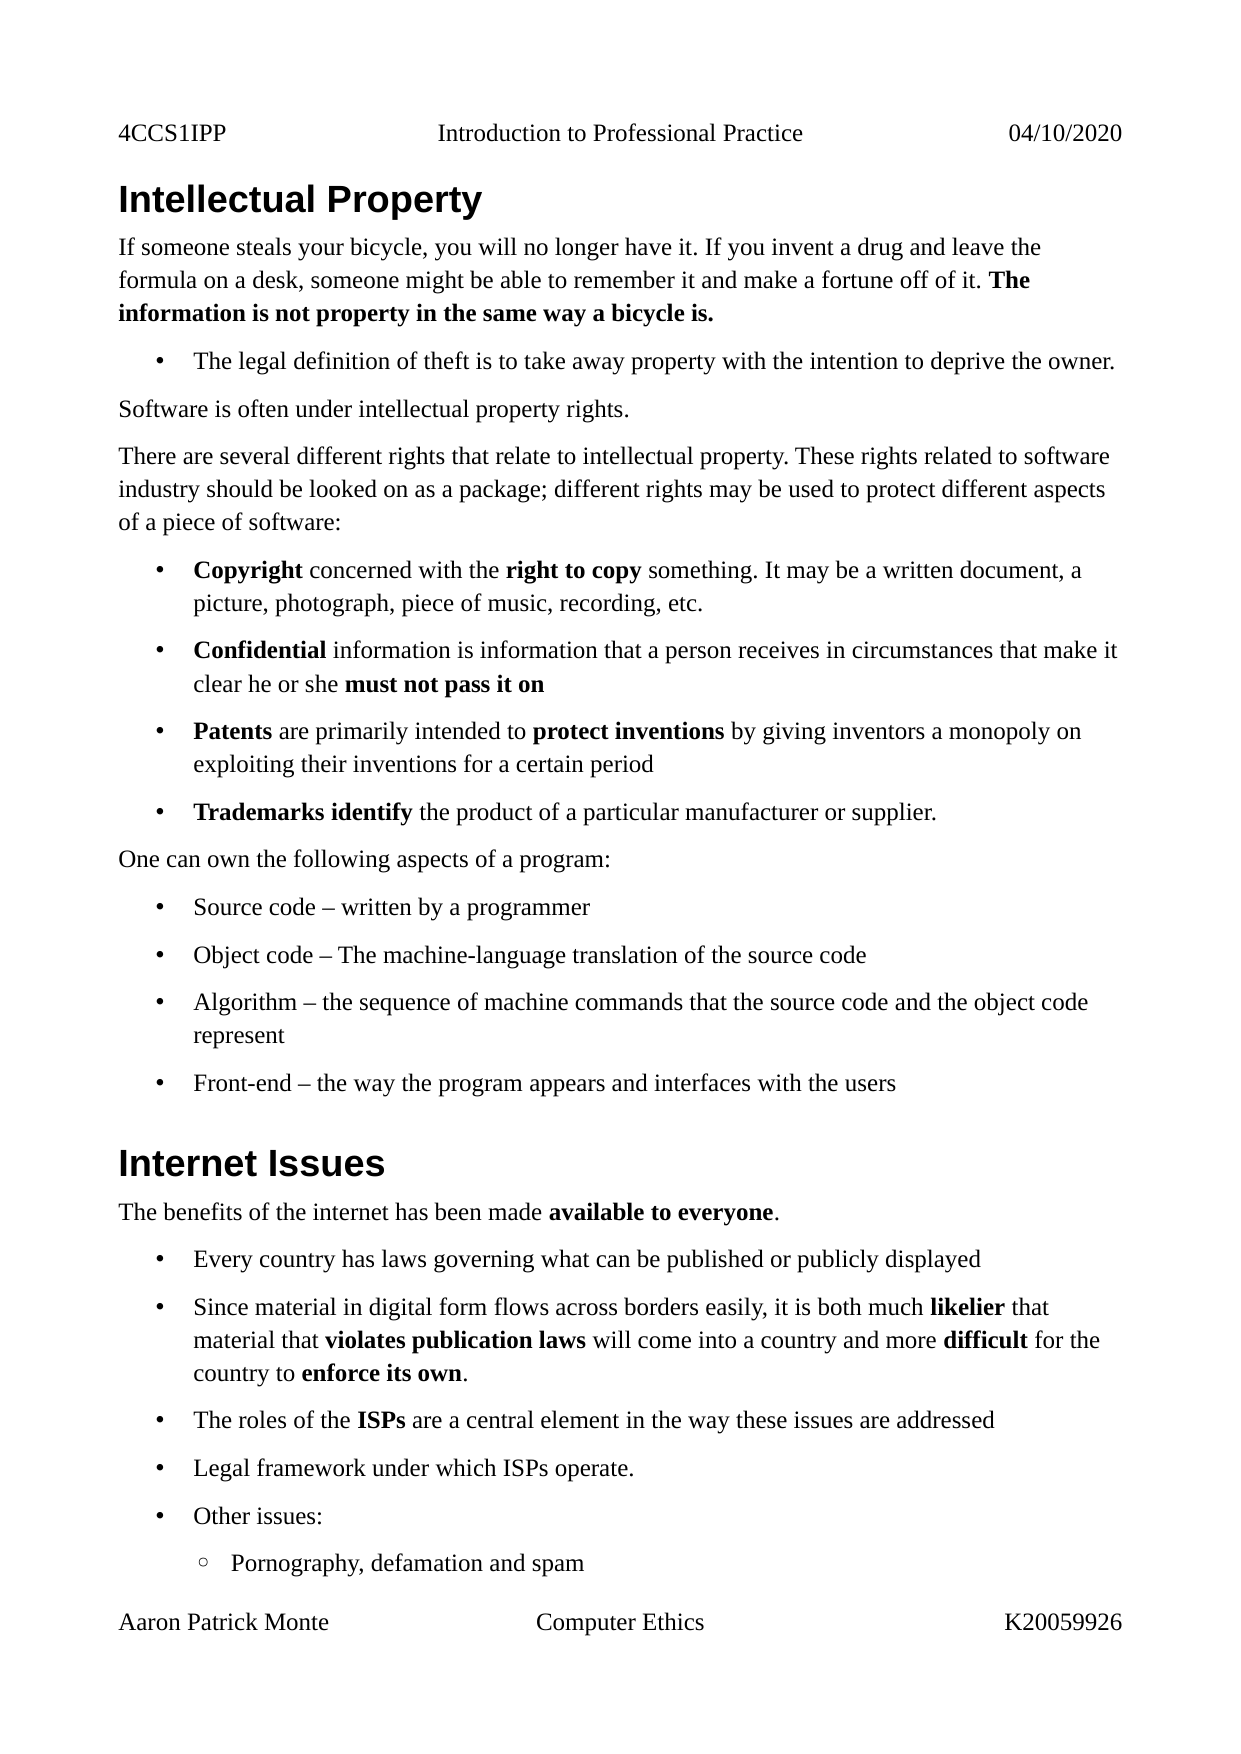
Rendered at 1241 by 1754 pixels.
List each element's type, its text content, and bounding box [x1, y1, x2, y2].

text One can own the following aspects of a program: [118, 844, 1122, 873]
list Object code – The machine-language translation of the source code [156, 940, 1122, 968]
list Pornography, defamation and spam [193, 1548, 1122, 1577]
list Legal framework under which ISPs operate. [156, 1453, 1122, 1482]
list Patents are primarily intended to protect inventions by giving inventors a monopoly on exploiting their inventions for a certain period [156, 716, 1122, 778]
list Other issues: [156, 1501, 1122, 1529]
list Every country has laws governing what can be published or publicly displayed [156, 1244, 1122, 1273]
text If someone steals your bicycle, you will no longer have it. If you invent a drug and leave the formula on a desk, someone might be able to remember it and make a fortune off of it. The information is not property in the same way a bicycle is. [118, 232, 1122, 327]
text Software is often under intellectual property rights. [118, 394, 1122, 422]
list Front-end – the way the program appears and interfaces with the users [156, 1068, 1122, 1097]
subtitle Intellectual Property [118, 176, 1122, 220]
list The roles of the ISPs are a central element in the way these issues are addressed [156, 1406, 1122, 1434]
subtitle Internet Issues [118, 1141, 1122, 1184]
text The benefits of the internet has been made available to everyone. [118, 1197, 1122, 1225]
text There are several different rights that relate to intellectual property. These rights related to software industry should be looked on as a package; different rights may be used to protect different aspects of a piece of software: [118, 441, 1122, 536]
list Source code – written by a programmer [156, 892, 1122, 921]
list Algorithm – the sequence of machine commands that the source code and the object code represent [156, 987, 1122, 1049]
list The legal definition of theft is to take away property with the intention to deprive the owner. [156, 346, 1122, 375]
list Trademarks identify the product of a particular manufacturer or supplier. [156, 797, 1122, 826]
list Copyright concerned with the right to copy something. It may be a written document, a picture, photograph, piece of music, recording, etc. [156, 555, 1122, 617]
list Confidential information is information that a person receives in circumstances that make it clear he or she must not pass it on [156, 636, 1122, 697]
list Since material in digital form flows across borders easily, it is both much likelier that material that violates publication laws will come into a country and more difficult for the country to enforce its own. [156, 1292, 1122, 1387]
